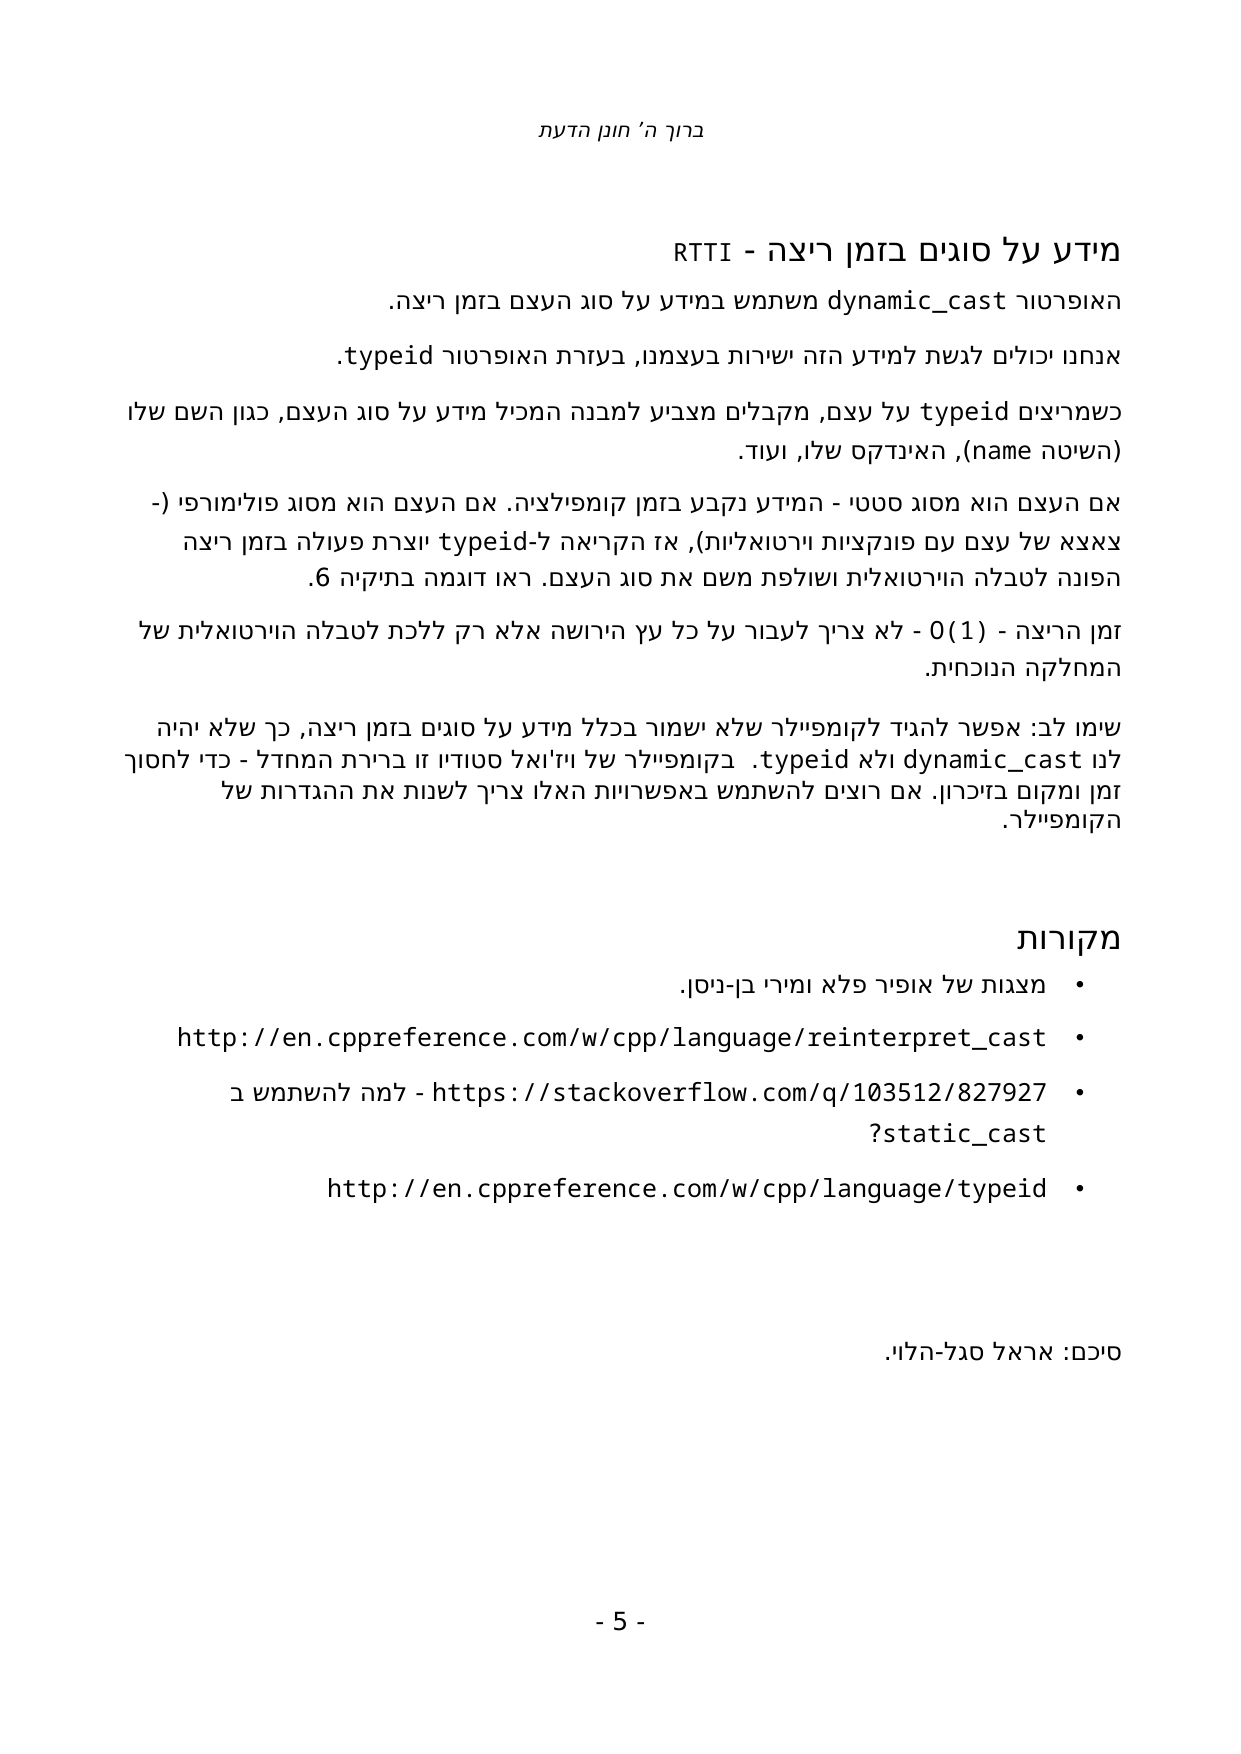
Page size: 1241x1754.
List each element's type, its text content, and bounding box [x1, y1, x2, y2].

list https://stackoverflow.com/q/103512/827927 - למה להשתמש בstatic_cast? [118, 1075, 1084, 1150]
text זמן הריצה - O(1) - לא צריך לעבור על כל עץ הירושה אלא רק ללכת לטבלה הוירטואלית של המחלקה הנוכחית. [118, 613, 1122, 682]
text אנחנו יכולים לגשת למידע הזה ישירות בעצמנו, בעזרת האופרטור typeid. [118, 338, 1122, 372]
text האופרטור dynamic_cast משתמש במידע על סוג העצם בזמן ריצה. [118, 282, 1122, 316]
text כשמריצים typeid על עצם, מקבלים מצביע למבנה המכיל מידע על סוג העצם, כגון השם שלו (השיטה name), האינדקס שלו, ועוד. [118, 393, 1122, 467]
text סיכם: אראל סגל-הלוי. [118, 1337, 1122, 1366]
subtitle שימו לב: אפשר להגיד לקומפיילר שלא ישמור בכלל מידע על סוגים בזמן ריצה, כך שלא יהיה לנו dynamic_cast ולא typeid. בקומפיילר של ויז'ואל סטודיו זו ברירת המחדל - כדי לחסוך זמן ומקום בזיכרון. אם רוצים להשתמש באפשרויות האלו צריך לשנות את ההגדרות של הקומפיילר. [118, 713, 1122, 834]
list http://en.cppreference.com/w/cpp/language/typeid [118, 1171, 1084, 1205]
subtitle מידע על סוגים בזמן ריצה - RTTI [118, 231, 1122, 270]
list http://en.cppreference.com/w/cpp/language/reinterpret_cast [118, 1019, 1084, 1053]
text אם העצם הוא מסוג סטטי - המידע נקבע בזמן קומפילציה. אם העצם הוא מסוג פולימורפי (- צאצא של עצם עם פונקציות וירטואליות), אז הקריאה ל-typeid יוצרת פעולה בזמן ריצה הפונה לטבלה הוירטואלית ושולפת משם את סוג העצם. ראו דוגמה בתיקיה 6. [118, 488, 1122, 592]
subtitle מקורות [118, 918, 1122, 957]
list מצגות של אופיר פלא ומירי בן-ניסן. [118, 970, 1084, 999]
